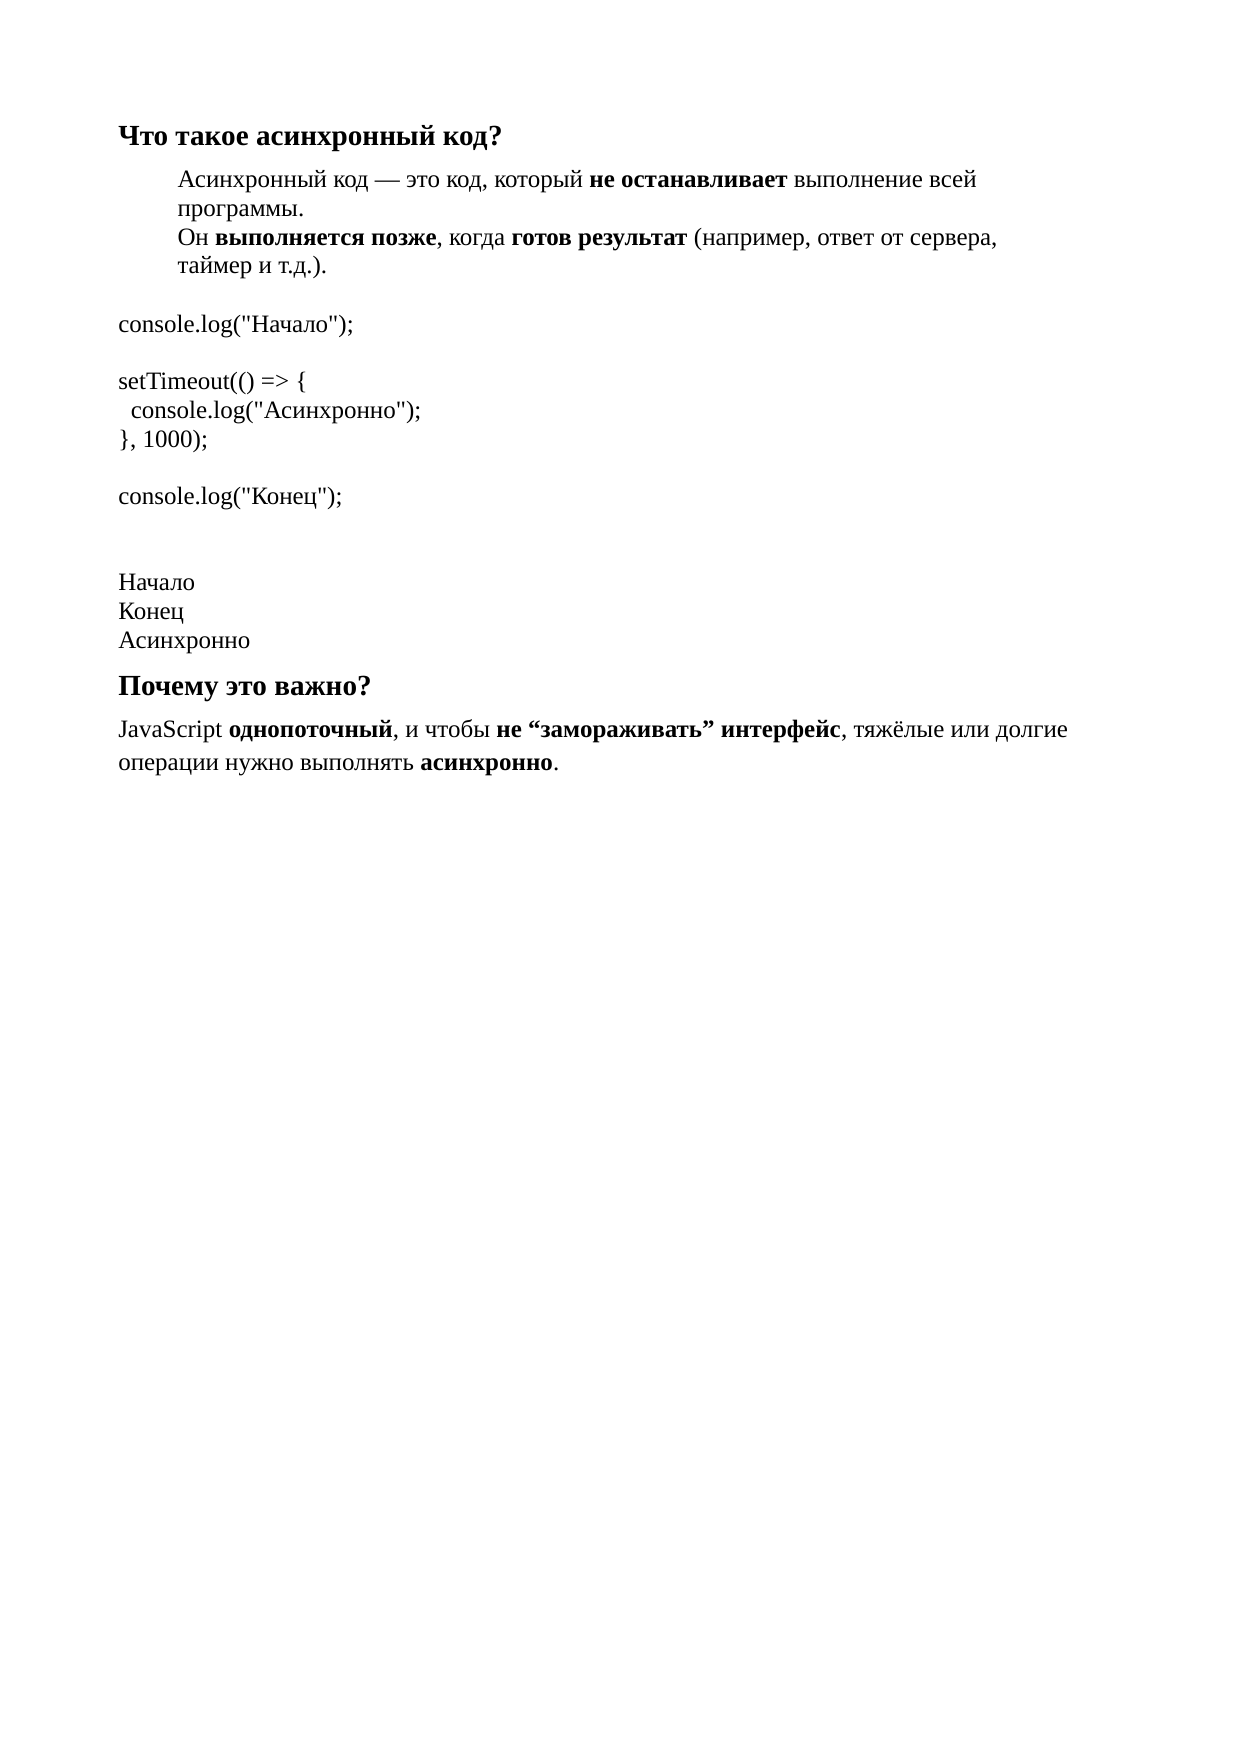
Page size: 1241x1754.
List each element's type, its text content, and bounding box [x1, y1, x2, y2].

text console.log("Конец"); [118, 481, 1122, 510]
text }, 1000); [118, 424, 1122, 452]
subtitle Почему это важно? [118, 668, 1122, 702]
text JavaScript однопоточный, и чтобы не “замораживать” интерфейс, тяжёлые или долгие операции нужно выполнять асинхронно. [118, 714, 1122, 776]
text Асинхронный код — это код, который не останавливает выполнение всей программы. Он выполняется позже, когда готов результат (например, ответ от сервера, таймер и т.д.). [177, 164, 1063, 279]
text setTimeout(() => { [118, 366, 1122, 395]
text console.log("Начало"); [118, 309, 1122, 337]
text Асинхронно [118, 625, 1122, 654]
text Конец [118, 596, 1122, 625]
text console.log("Асинхронно"); [118, 395, 1122, 424]
subtitle Что такое асинхронный код? [118, 118, 1122, 152]
text Начало [118, 567, 1122, 596]
